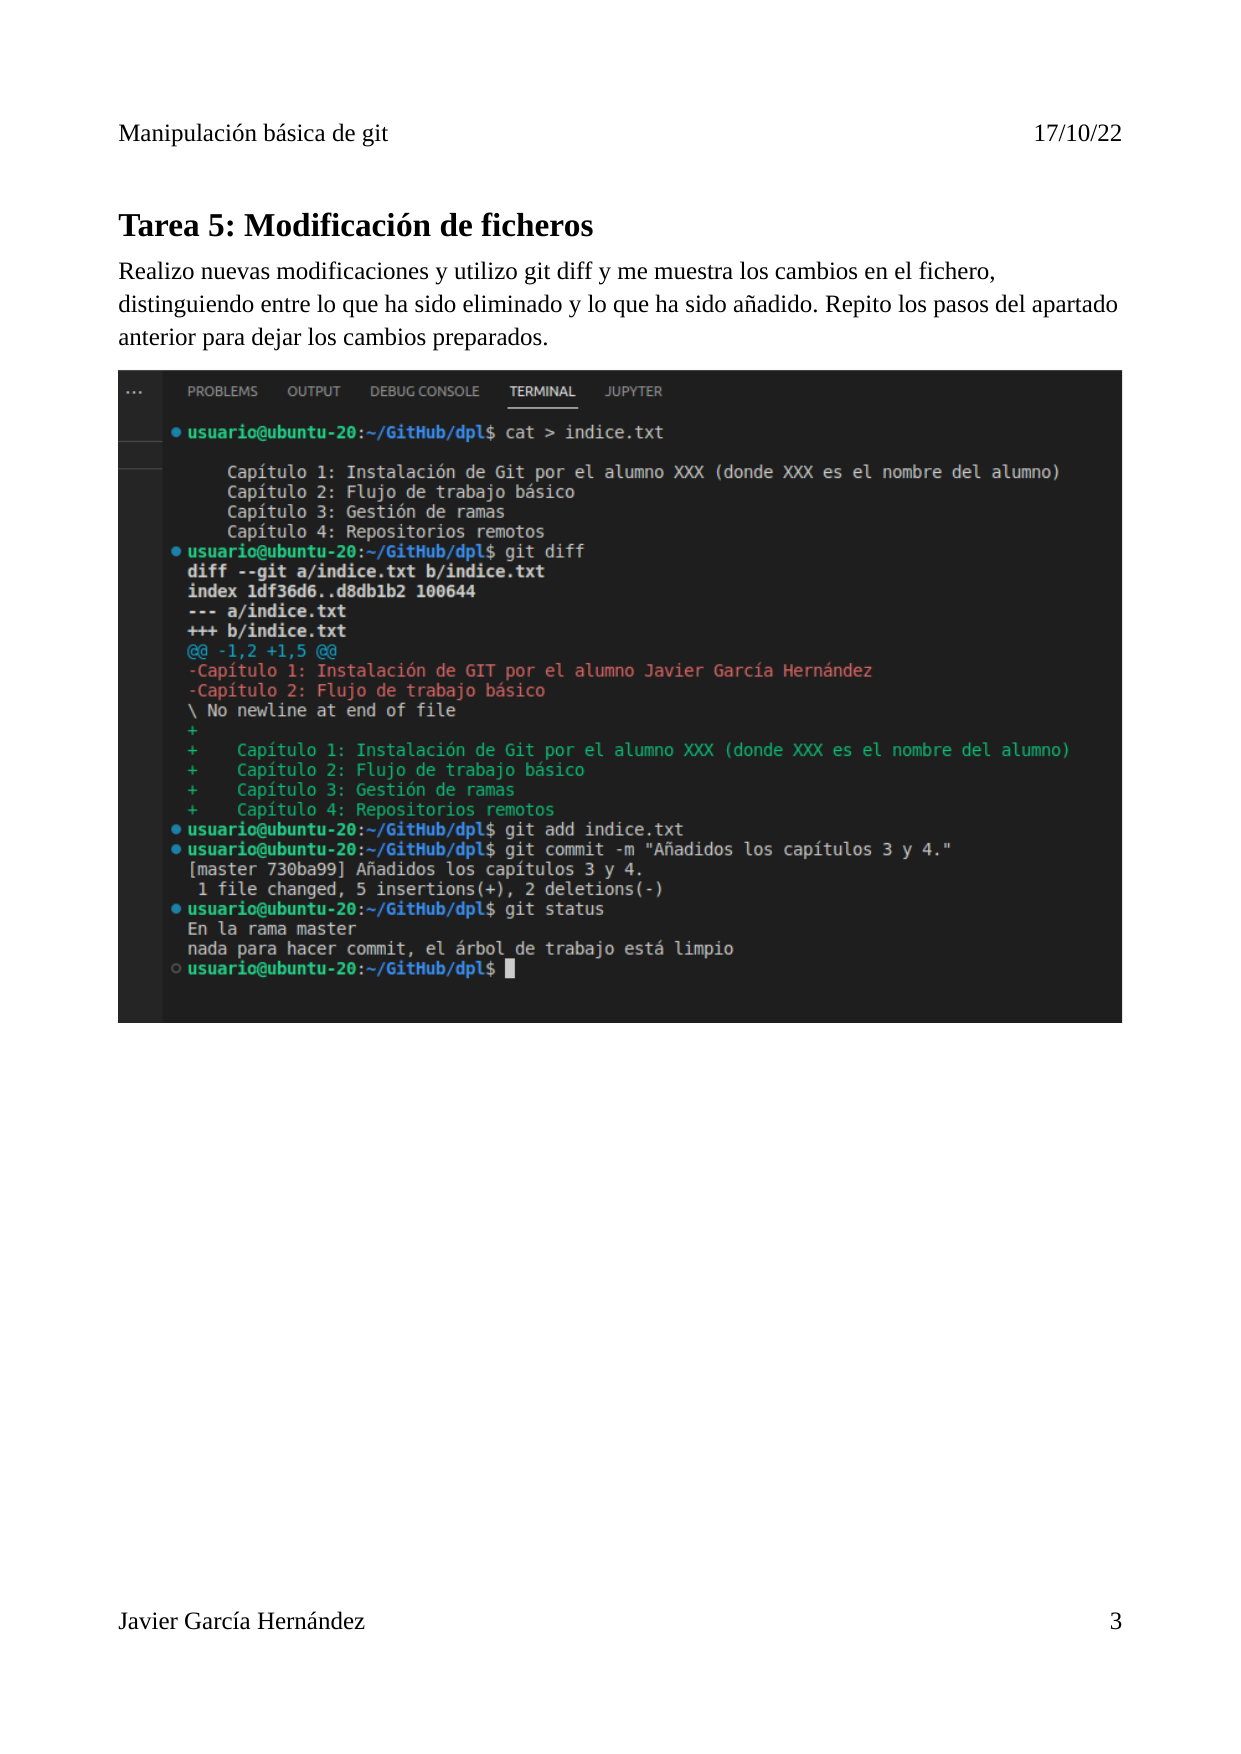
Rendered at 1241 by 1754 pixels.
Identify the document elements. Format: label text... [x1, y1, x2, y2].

text Realizo nuevas modificaciones y utilizo git diff y me muestra los cambios en el fichero, distinguiendo entre lo que ha sido eliminado y lo que ha sido añadido. Repito los pasos del apartado anterior para dejar los cambios preparados. [118, 256, 1122, 351]
picture [118, 369, 1123, 1023]
subtitle Tarea 5: Modificación de ficheros [118, 205, 1122, 243]
